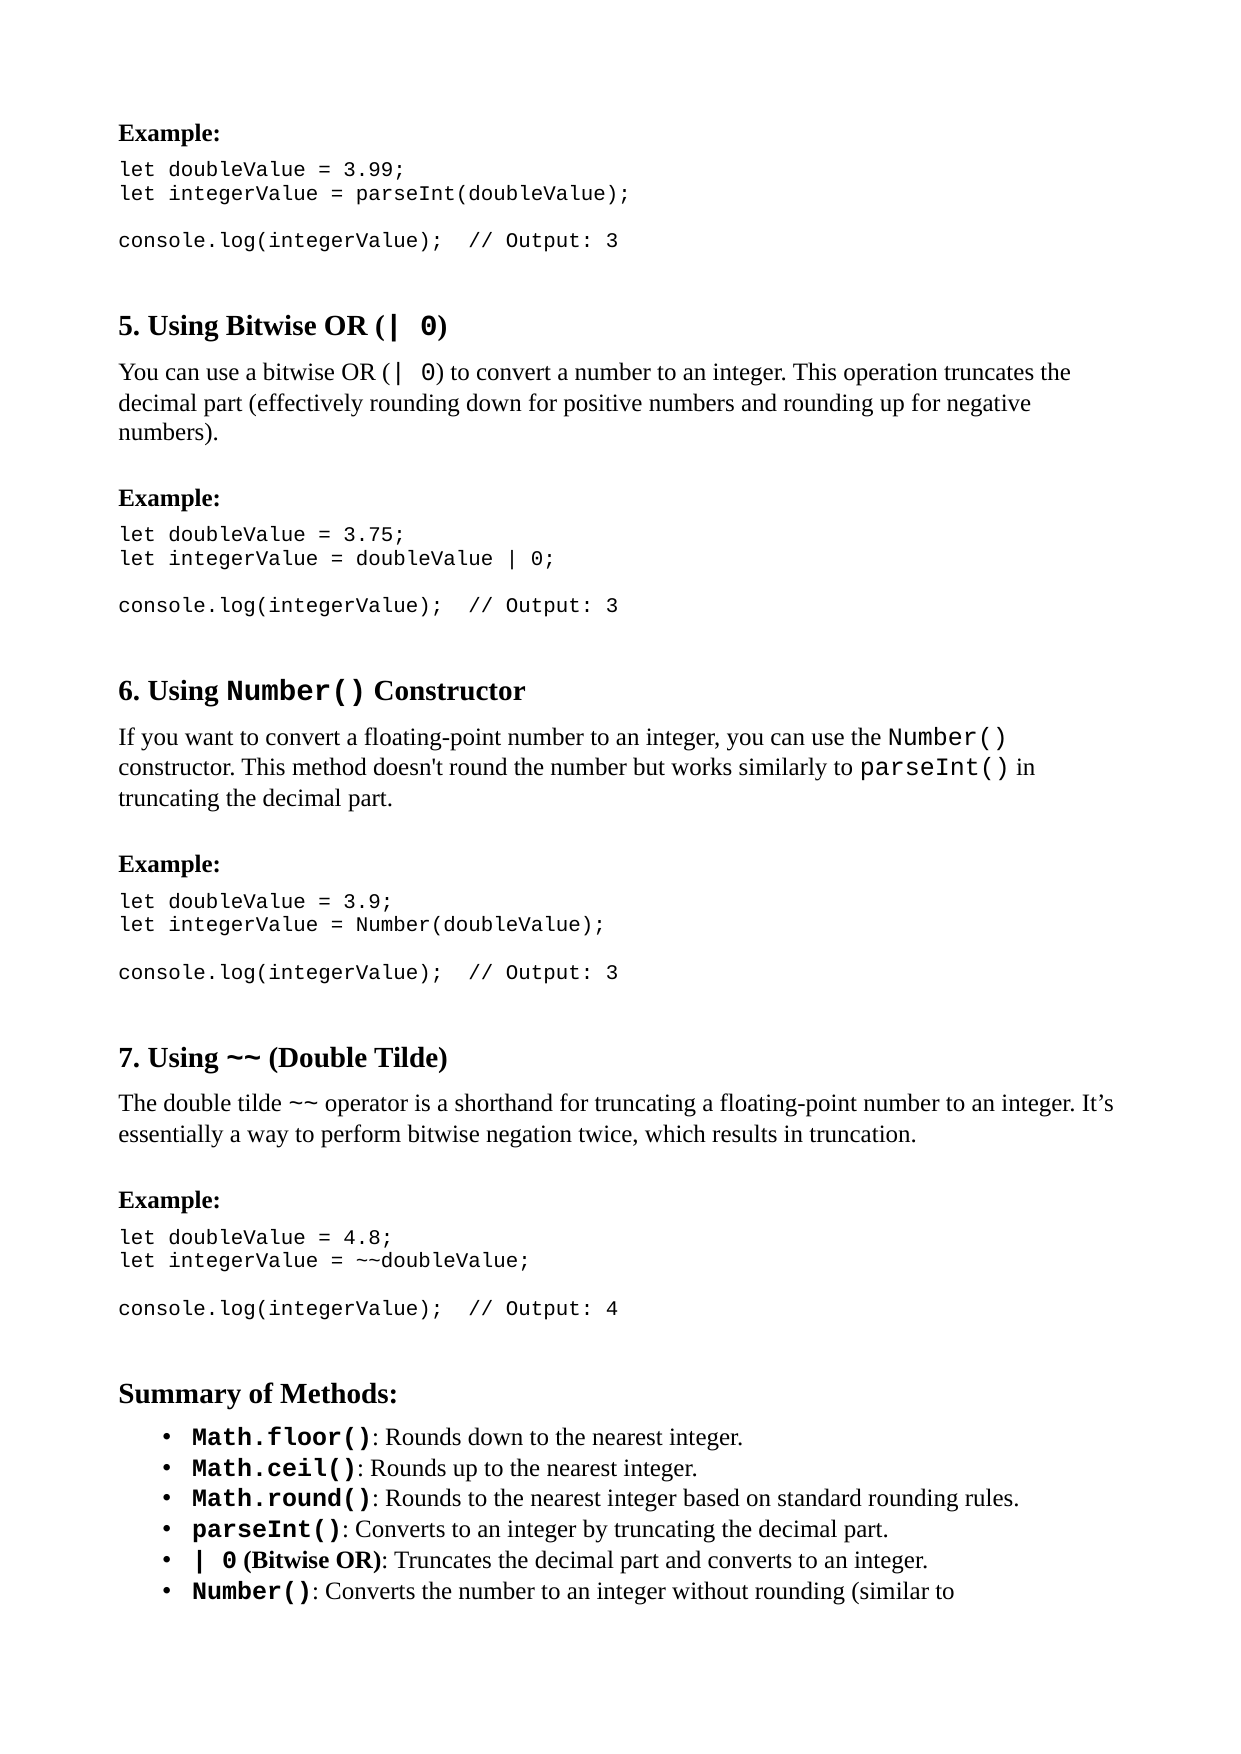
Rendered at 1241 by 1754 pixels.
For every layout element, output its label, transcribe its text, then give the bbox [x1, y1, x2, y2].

list Math.floor(): Rounds down to the nearest integer. [162, 1422, 1122, 1453]
text console.log(integerValue); // Output: 3 [118, 595, 1122, 619]
text If you want to convert a floating-point number to an integer, you can use the Number() constructor. This method doesn't round the number but works similarly to parseInt() in truncating the decimal part. [118, 722, 1122, 812]
subtitle Example: [118, 483, 1122, 512]
subtitle 6. Using Number() Constructor [118, 673, 1122, 709]
subtitle 7. Using ~~ (Double Tilde) [118, 1040, 1122, 1076]
text let integerValue = doubleValue | 0; [118, 548, 1122, 571]
list Math.ceil(): Rounds up to the nearest integer. [162, 1453, 1122, 1483]
text let doubleValue = 3.9; [118, 891, 1122, 914]
text let doubleValue = 3.99; [118, 159, 1122, 183]
list | 0 (Bitwise OR): Truncates the decimal part and converts to an integer. [162, 1545, 1122, 1576]
subtitle Example: [118, 118, 1122, 147]
list parseInt(): Converts to an integer by truncating the decimal part. [162, 1514, 1122, 1545]
subtitle 5. Using Bitwise OR (| 0) [118, 308, 1122, 344]
text console.log(integerValue); // Output: 3 [118, 962, 1122, 985]
text console.log(integerValue); // Output: 4 [118, 1298, 1122, 1321]
text let doubleValue = 3.75; [118, 524, 1122, 548]
text console.log(integerValue); // Output: 3 [118, 230, 1122, 254]
text let doubleValue = 4.8; [118, 1227, 1122, 1250]
text let integerValue = parseInt(doubleValue); [118, 183, 1122, 207]
subtitle Example: [118, 1186, 1122, 1214]
text You can use a bitwise OR (| 0) to convert a number to an integer. This operation truncates the decimal part (effectively rounding down for positive numbers and rounding up for negative numbers). [118, 357, 1122, 445]
subtitle Summary of Methods: [118, 1376, 1122, 1409]
text let integerValue = Number(doubleValue); [118, 914, 1122, 938]
list Number(): Converts the number to an integer without rounding (similar to [162, 1576, 1122, 1607]
subtitle Example: [118, 849, 1122, 878]
text The double tilde ~~ operator is a shorthand for truncating a floating-point number to an integer. It’s essentially a way to perform bitwise negation twice, which results in truncation. [118, 1088, 1122, 1148]
list Math.round(): Rounds to the nearest integer based on standard rounding rules. [162, 1483, 1122, 1514]
text let integerValue = ~~doubleValue; [118, 1250, 1122, 1274]
